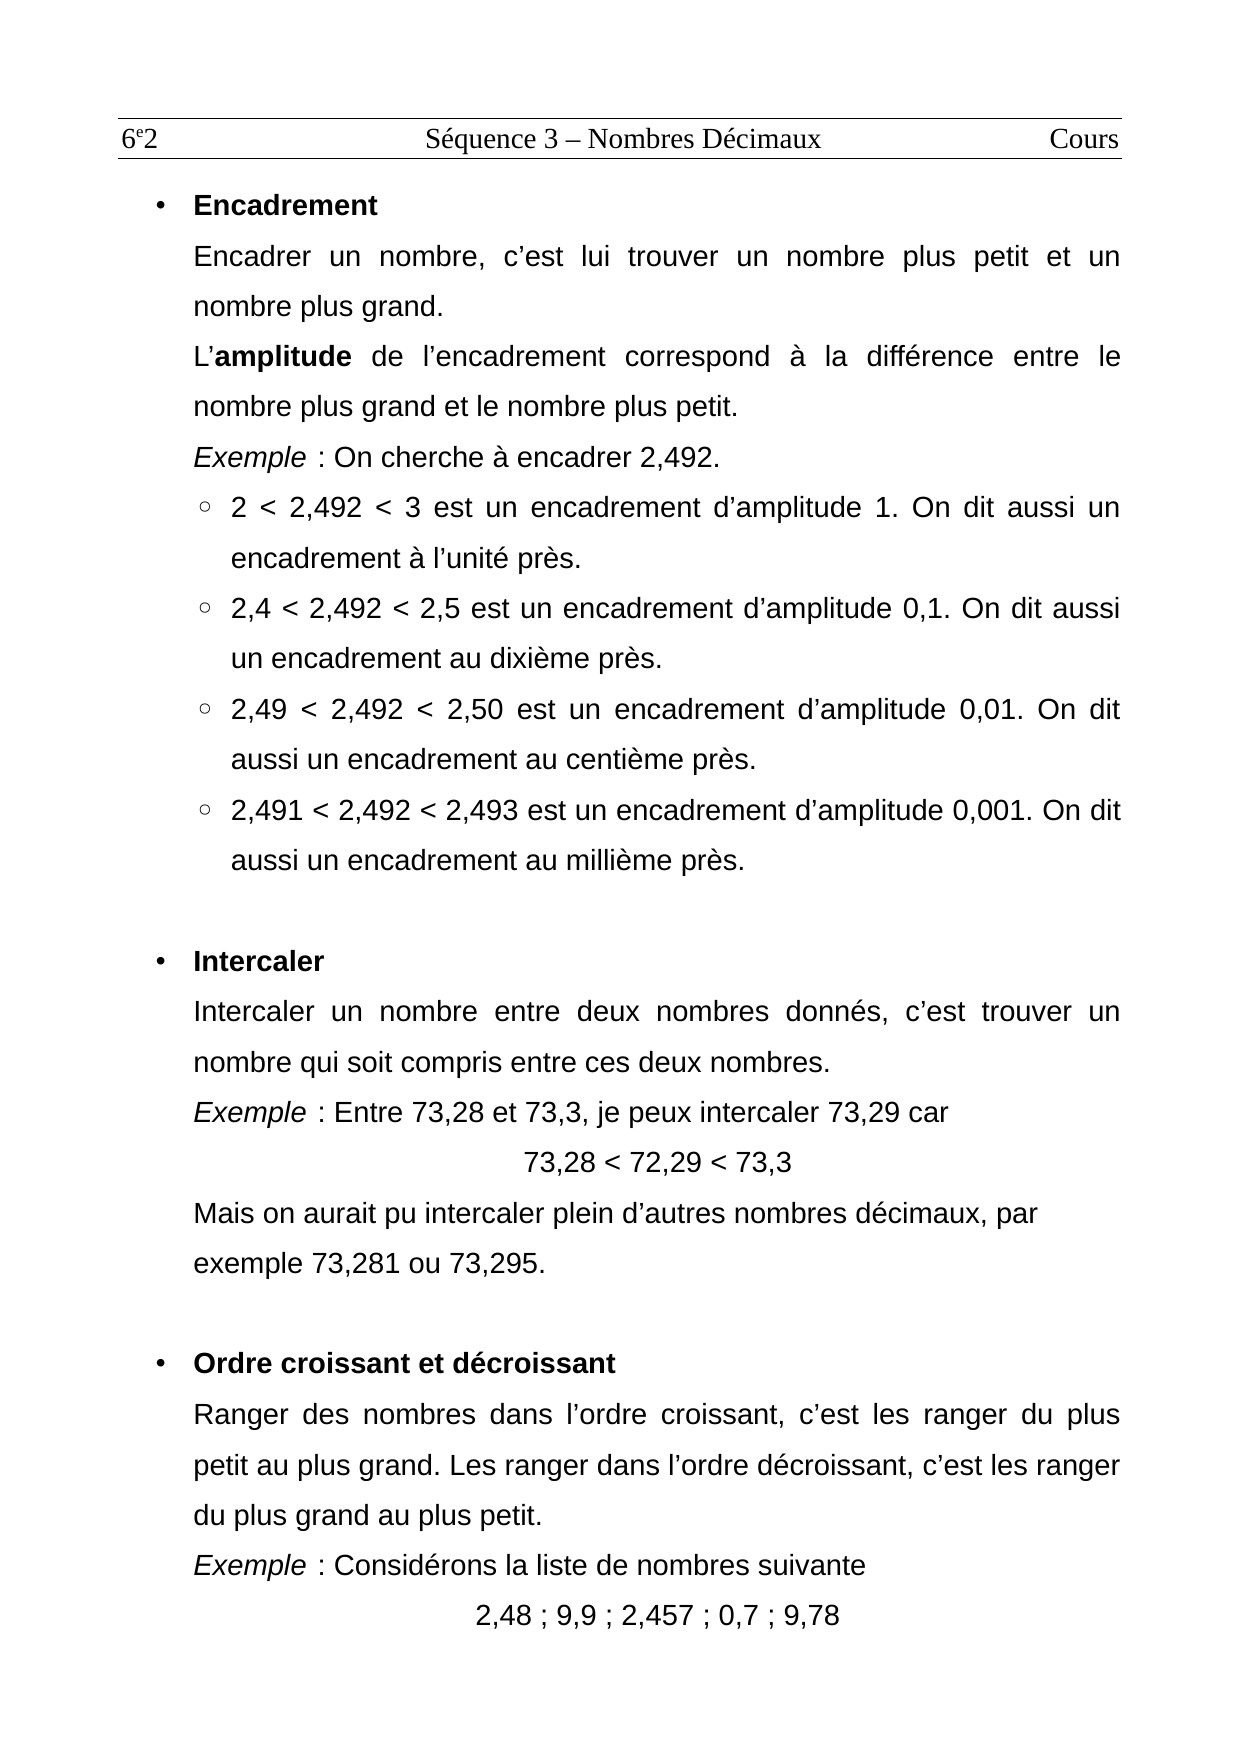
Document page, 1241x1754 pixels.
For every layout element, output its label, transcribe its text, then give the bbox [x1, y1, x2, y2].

list 73,28 < 72,29 < 73,3 [156, 1145, 1122, 1179]
list Ordre croissant et décroissant [156, 1347, 1122, 1380]
list Encadrement [156, 188, 1122, 222]
list 2,491 < 2,492 < 2,493 est un encadrement d’amplitude 0,001. On dit aussi un encadrement au millième près. [193, 793, 1122, 877]
list Ranger des nombres dans l’ordre croissant, c’est les ranger du plus petit au plus grand. Les ranger dans l’ordre décroissant, c’est les ranger du plus grand au plus petit. [156, 1397, 1122, 1531]
list Exemple : Entre 73,28 et 73,3, je peux intercaler 73,29 car [156, 1095, 1122, 1128]
list 2,48 ; 9,9 ; 2,457 ; 0,7 ; 9,78 [156, 1598, 1122, 1632]
list Intercaler [156, 944, 1122, 977]
list 2,49 < 2,492 < 2,50 est un encadrement d’amplitude 0,01. On dit aussi un encadrement au centième près. [193, 692, 1122, 776]
list L’amplitude de l’encadrement correspond à la différence entre le nombre plus grand et le nombre plus petit. [156, 339, 1122, 423]
list Mais on aurait pu intercaler plein d’autres nombres décimaux, par exemple 73,281 ou 73,295. [156, 1196, 1122, 1279]
list Encadrer un nombre, c’est lui trouver un nombre plus petit et un nombre plus grand. [156, 238, 1122, 322]
list Intercaler un nombre entre deux nombres donnés, c’est trouver un nombre qui soit compris entre ces deux nombres. [156, 994, 1122, 1078]
list 2,4 < 2,492 < 2,5 est un encadrement d’amplitude 0,1. On dit aussi un encadrement au dixième près. [193, 591, 1122, 675]
list Exemple : Considérons la liste de nombres suivante [156, 1548, 1122, 1582]
list Exemple : On cherche à encadrer 2,492. [156, 440, 1122, 473]
list 2 < 2,492 < 3 est un encadrement d’amplitude 1. On dit aussi un encadrement à l’unité près. [193, 490, 1122, 574]
